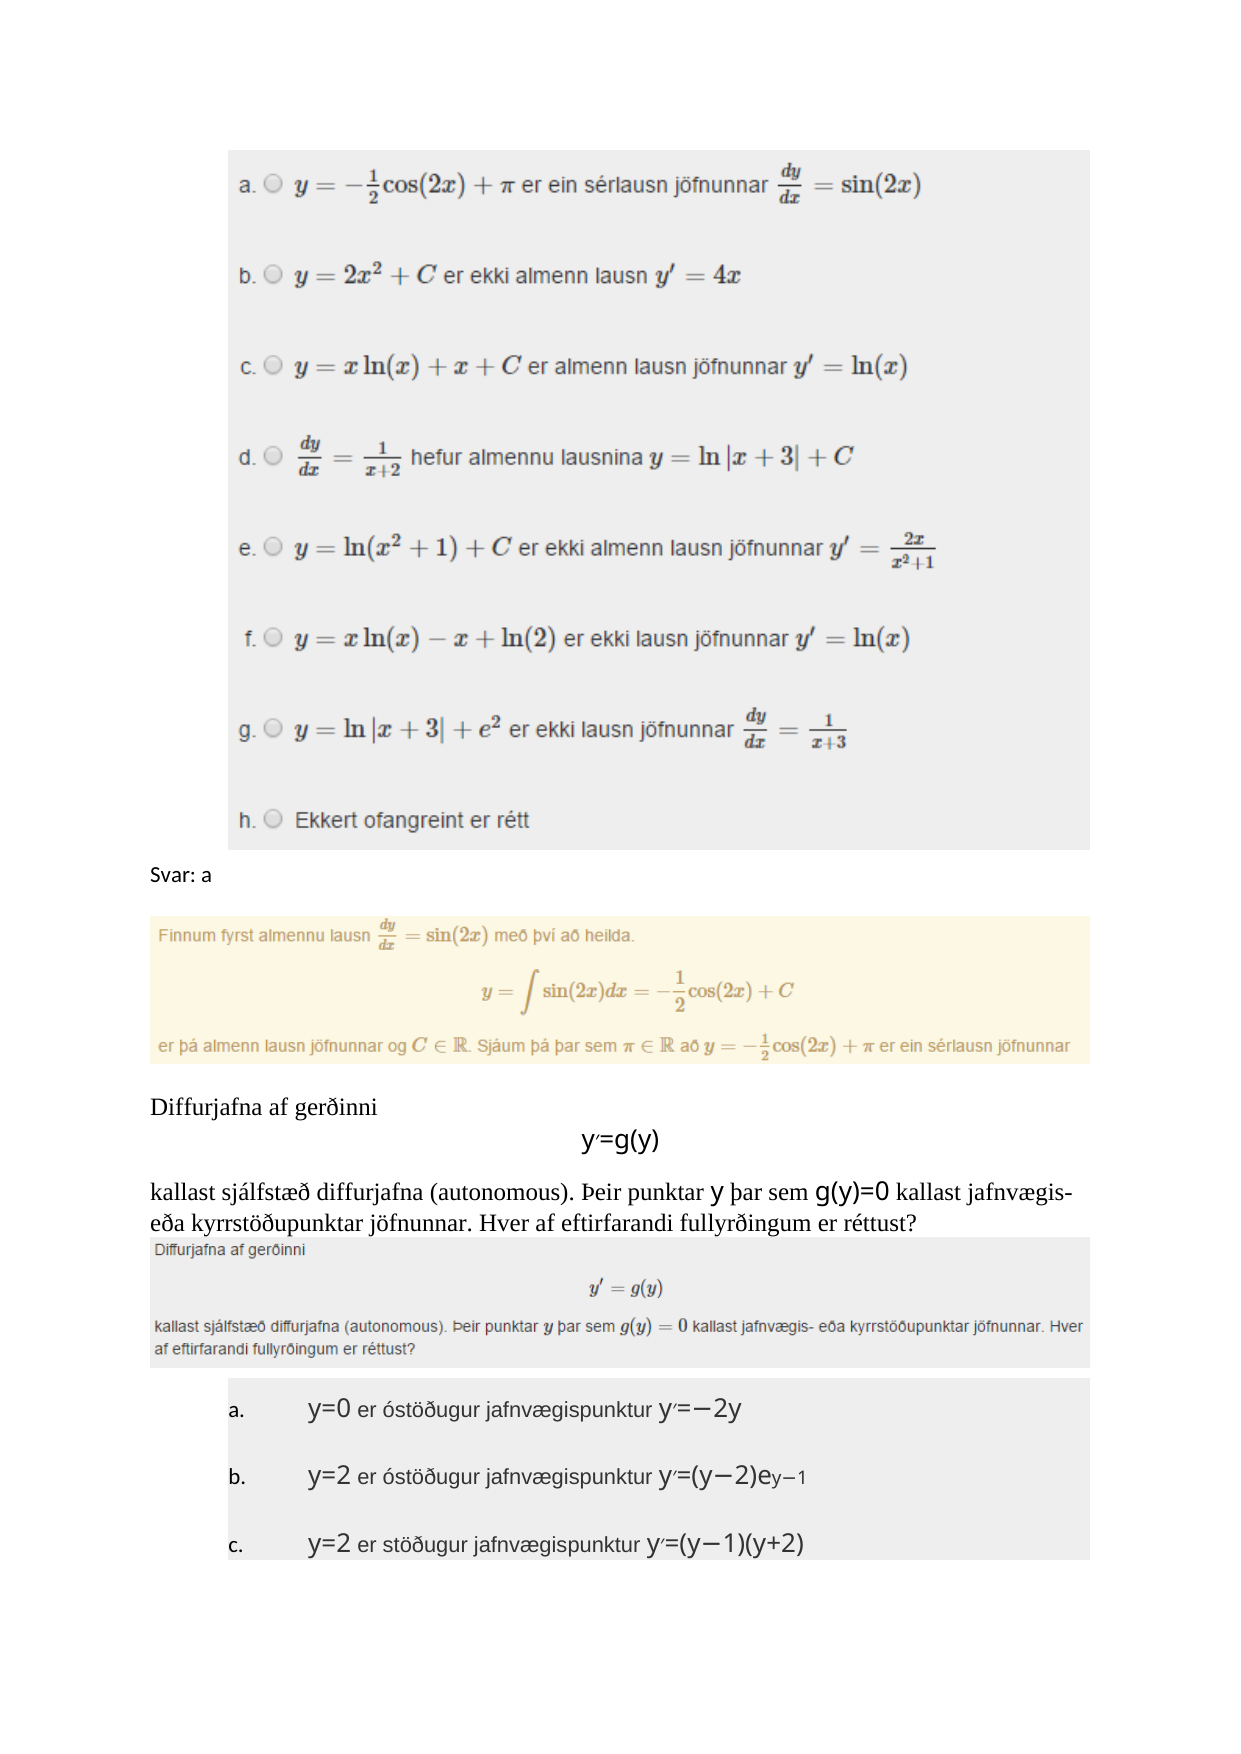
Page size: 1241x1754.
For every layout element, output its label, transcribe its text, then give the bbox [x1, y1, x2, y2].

text Svar: a [150, 860, 1090, 888]
list y=2 er stöðugur jafnvægispunktur y′=(y−1)(y+2) [228, 1513, 1090, 1560]
text Diffurjafna af gerðinni [150, 1092, 1090, 1121]
list y=0 er óstöðugur jafnvægispunktur y′=−2y [228, 1378, 1090, 1425]
picture [150, 1237, 1091, 1368]
text kallast sjálfstæð diffurjafna (autonomous). Þeir punktar y þar sem g(y)=0 kallast jafnvægis- eða kyrrstöðupunktar jöfnunnar. Hver af eftirfarandi fullyrðingum er réttust? [150, 1173, 1090, 1237]
picture [150, 916, 1091, 1064]
text y′=g(y) [150, 1121, 1090, 1156]
picture [228, 150, 947, 850]
list y=2 er óstöðugur jafnvægispunktur y′=(y−2)ey−1 [228, 1446, 1090, 1492]
